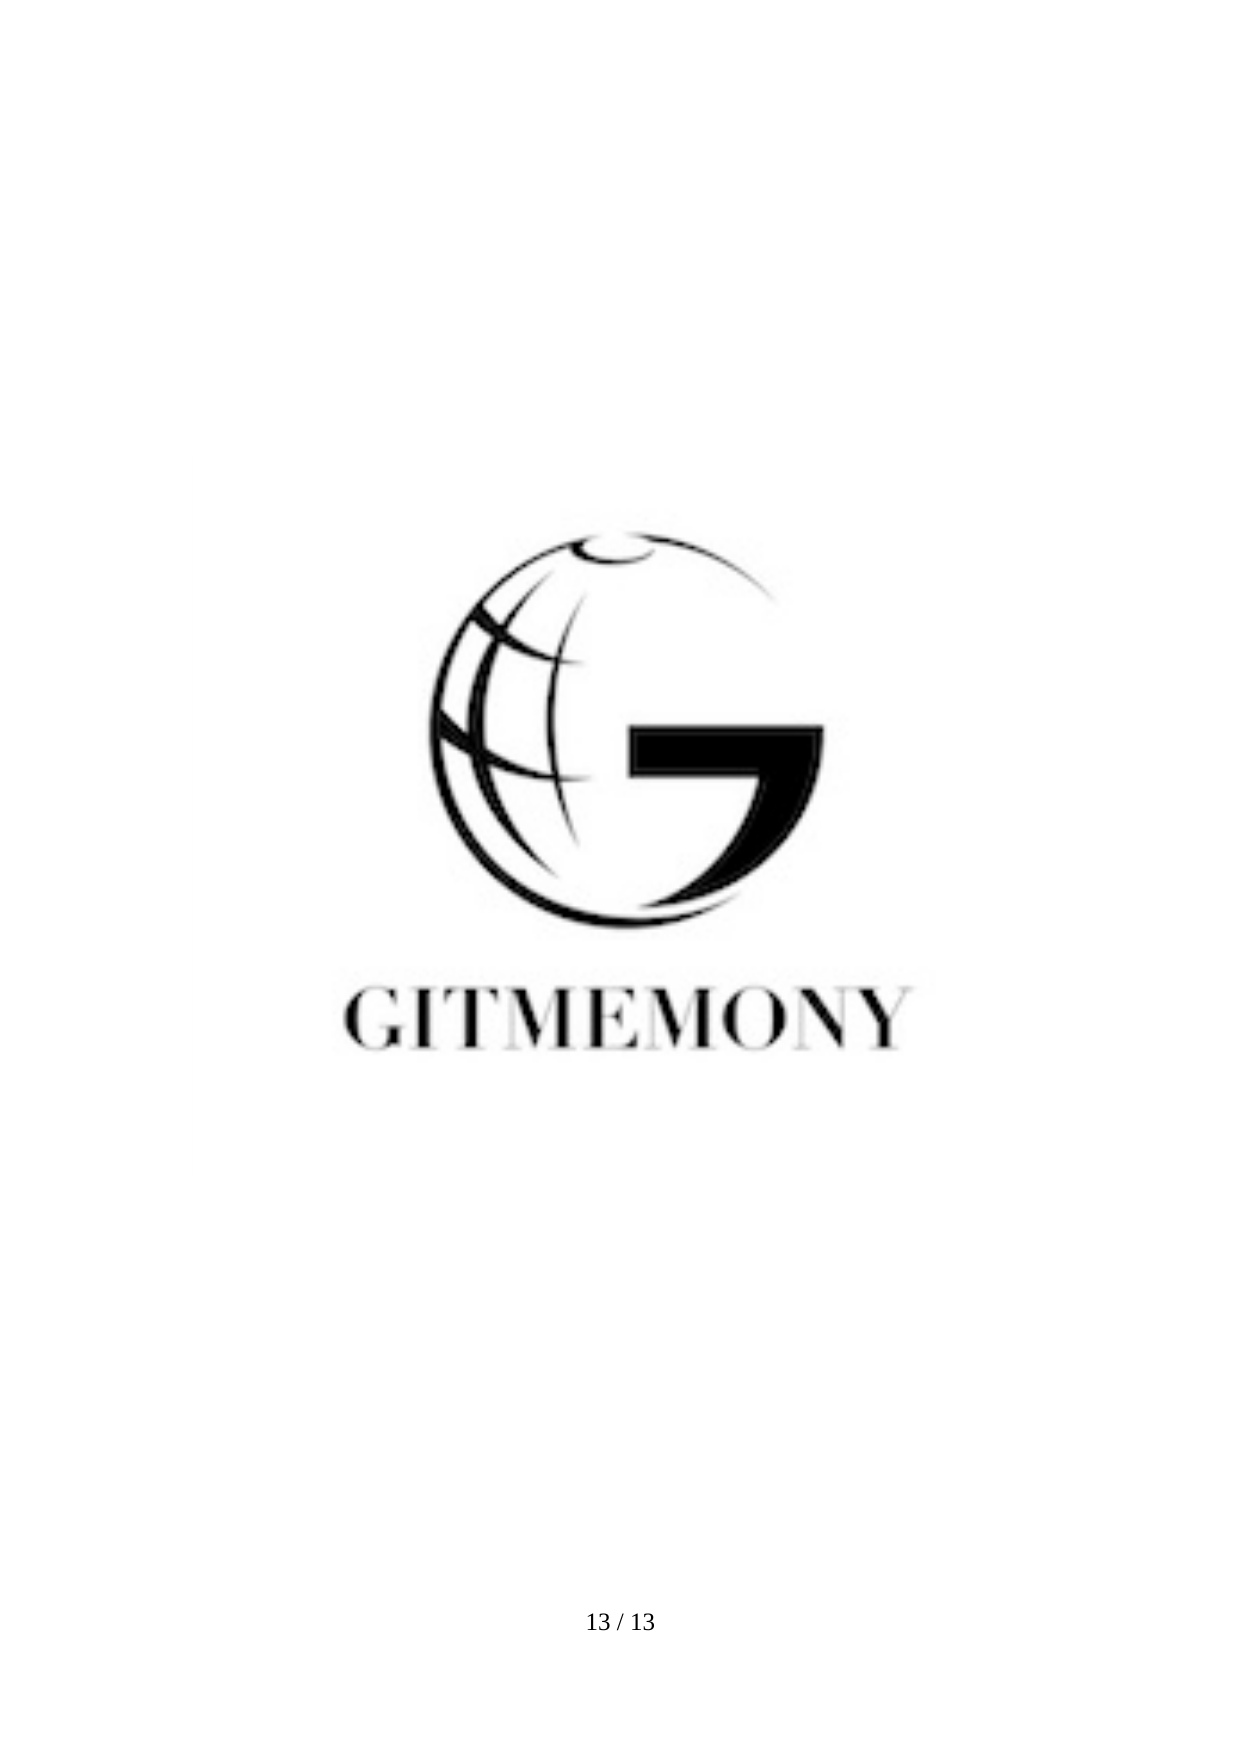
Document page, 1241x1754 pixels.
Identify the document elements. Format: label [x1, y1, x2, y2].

picture [191, 455, 1049, 1177]
